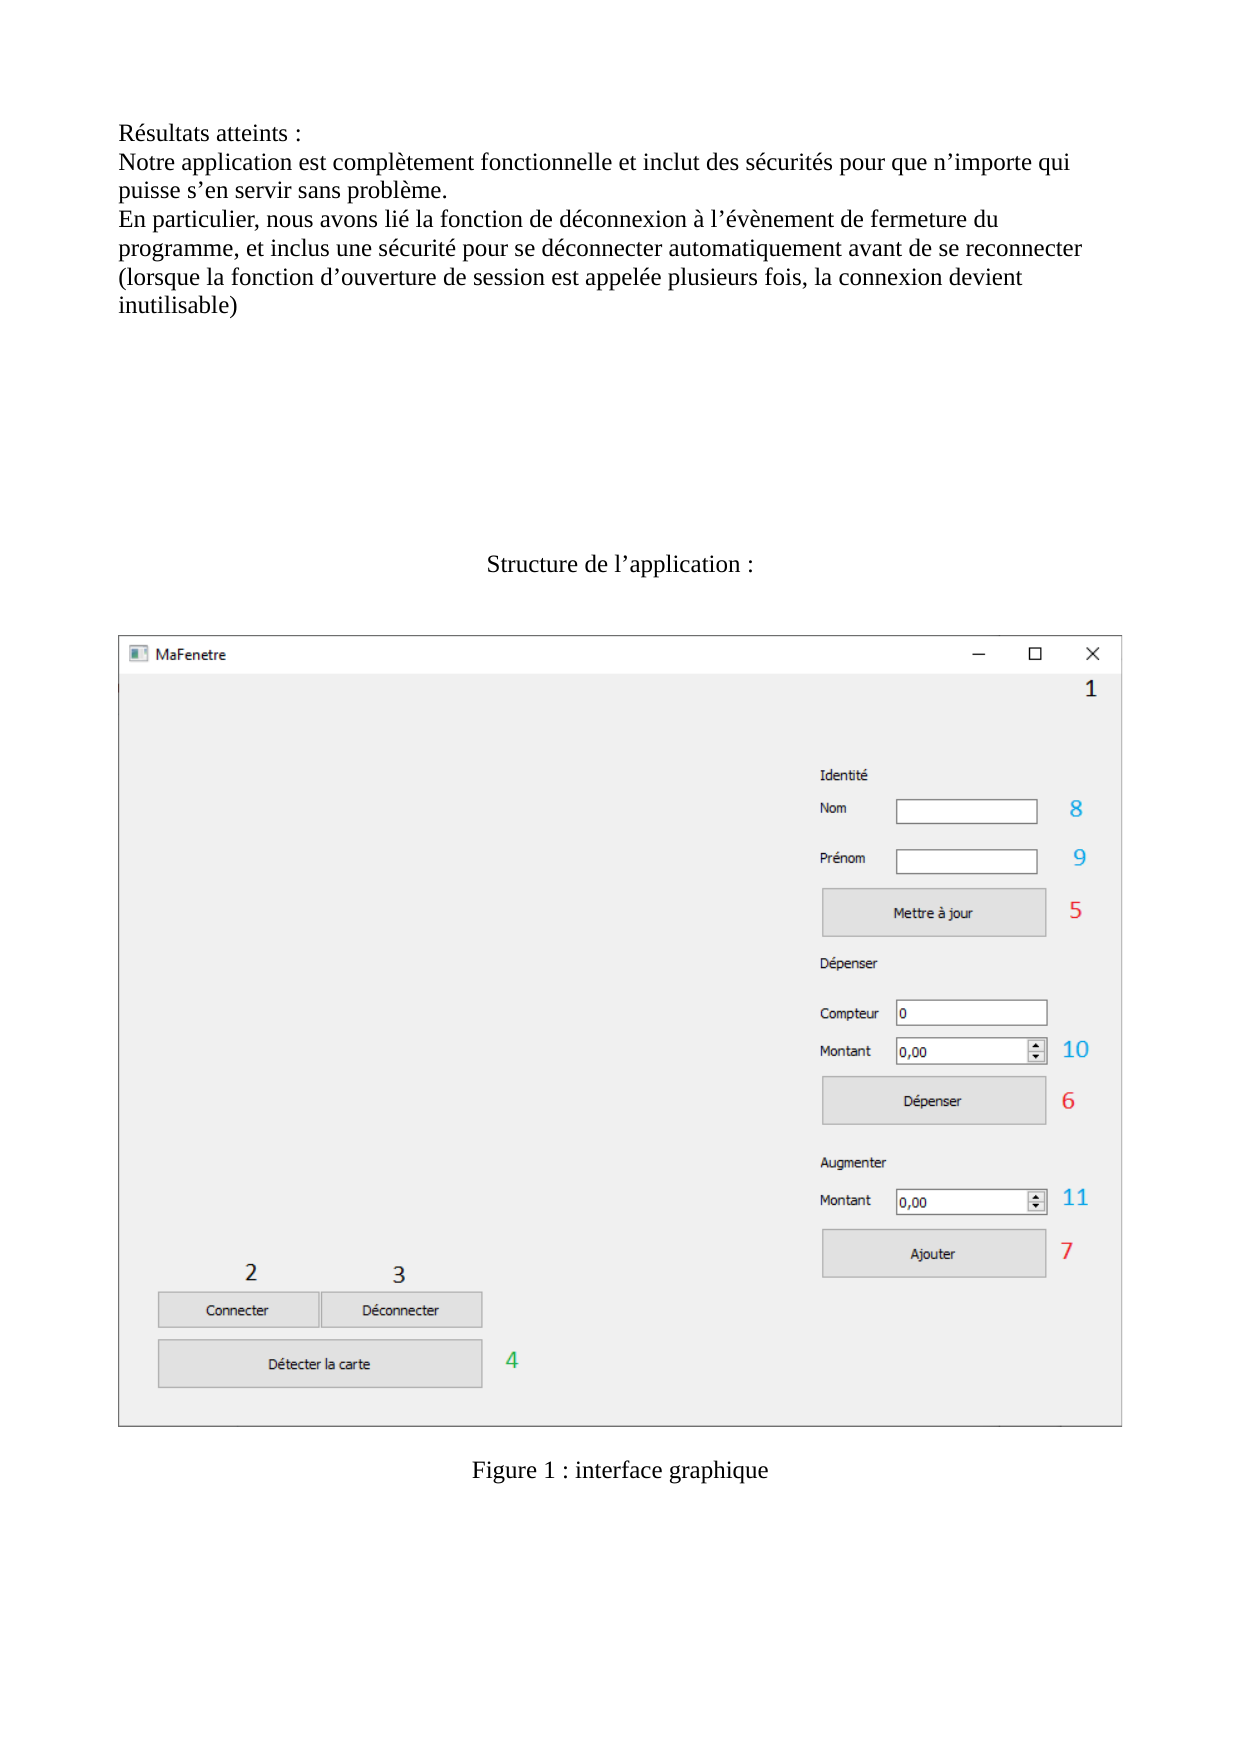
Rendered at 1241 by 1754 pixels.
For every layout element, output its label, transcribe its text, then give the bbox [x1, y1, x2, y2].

text Structure de l’application : [118, 549, 1122, 578]
text En particulier, nous avons lié la fonction de déconnexion à l’évènement de fermeture du programme, et inclus une sécurité pour se déconnecter automatiquement avant de se reconnecter (lorsque la fonction d’ouverture de session est appelée plusieurs fois, la connexion devient inutilisable) [118, 204, 1122, 319]
text Résultats atteints : [118, 118, 1122, 147]
text Figure 1 : interface graphique [118, 1456, 1122, 1484]
text Notre application est complètement fonctionnelle et inclut des sécurités pour que n’importe qui puisse s’en servir sans problème. [118, 147, 1122, 204]
picture [118, 635, 1123, 1427]
